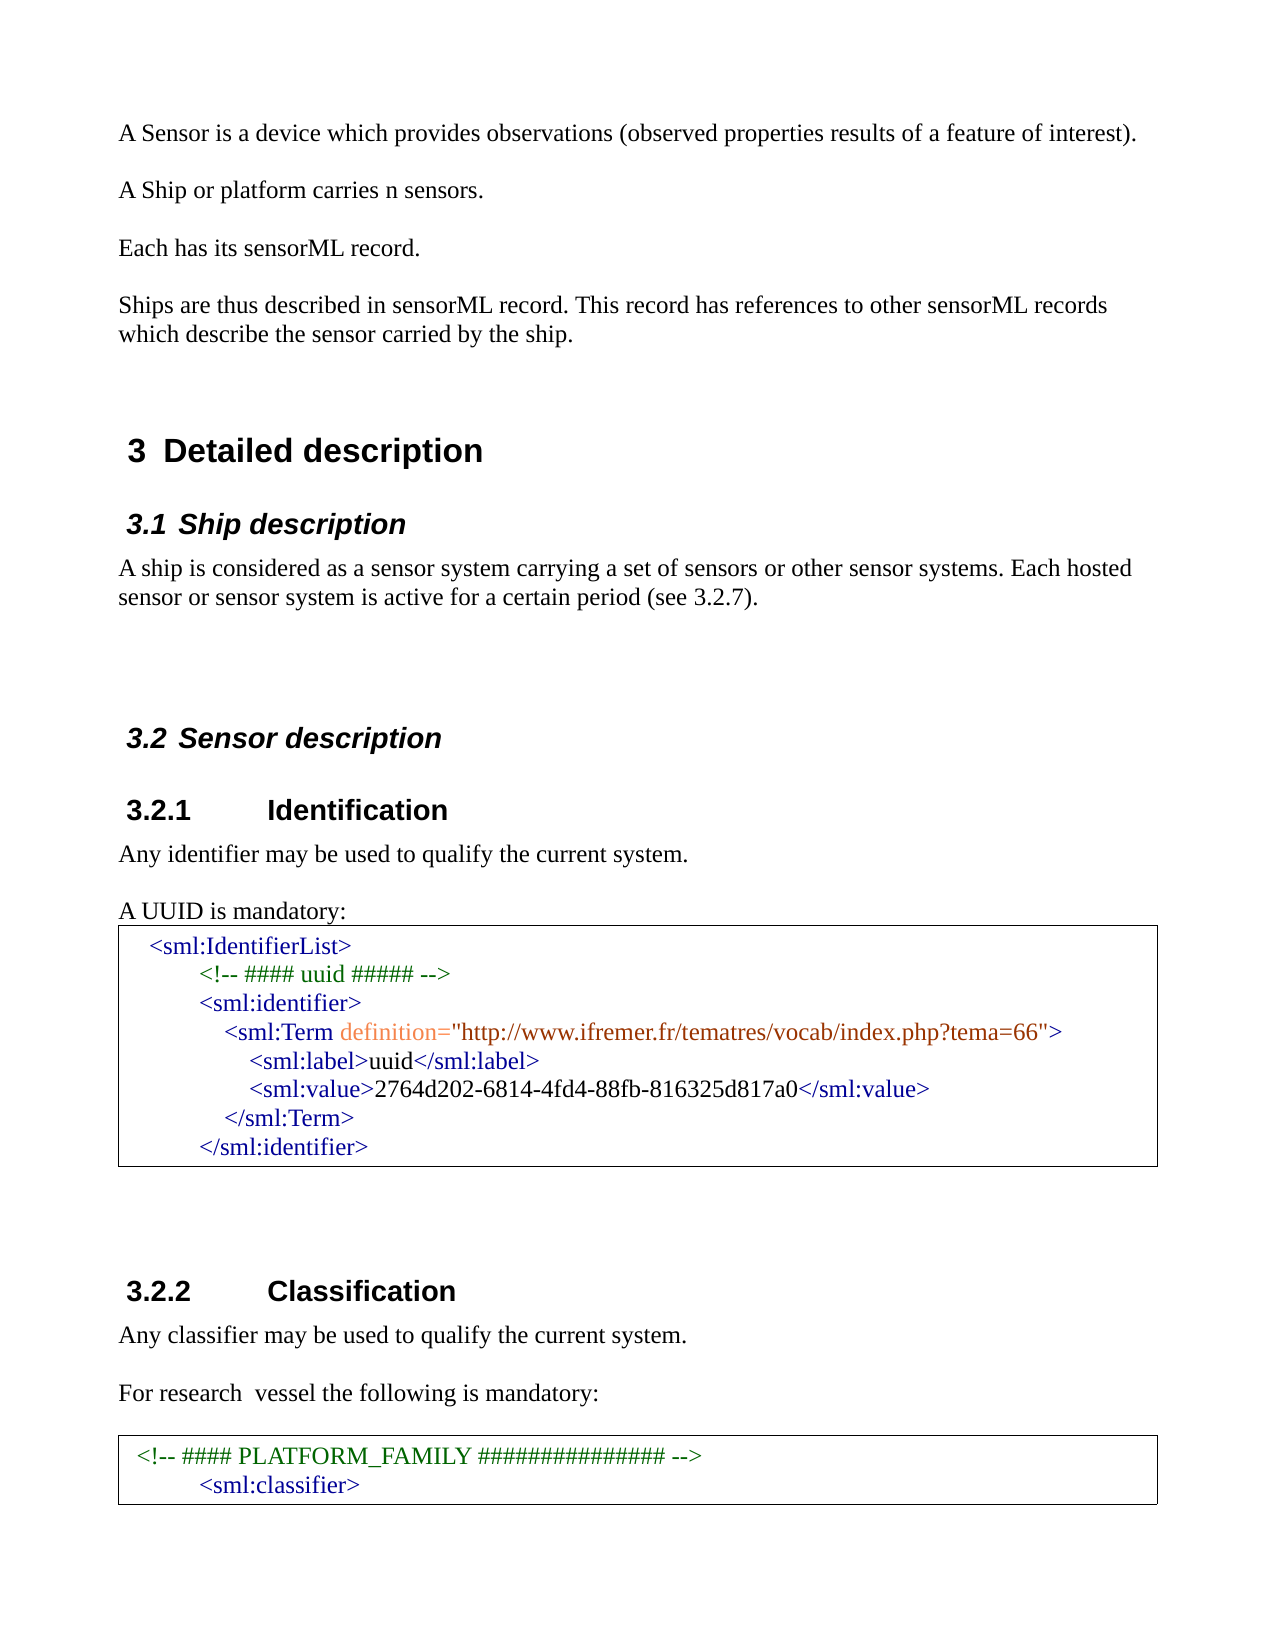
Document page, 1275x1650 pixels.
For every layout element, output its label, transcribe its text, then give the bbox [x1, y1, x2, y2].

table_header <sml:IdentifierList> <!-- #### uuid ##### --> <sml:identifier> <sml:Term definition="http://www.ifremer.fr/tematres/vocab/index.php?tema=66"> <sml:label>uuid</sml:label> <sml:value>2764d202-6814-4fd4-88fb-816325d817a0</sml:value> </sml:Term> </sml:identifier> [119, 926, 1157, 1166]
text Any identifier may be used to qualify the current system. [118, 839, 1157, 867]
subtitle Identification [118, 793, 1157, 826]
text A Sensor is a device which provides observations (observed properties results of a feature of interest). [118, 118, 1157, 147]
subtitle Sensor description [118, 722, 1157, 755]
text Each has its sensorML record. [118, 233, 1157, 262]
subtitle Detailed description [118, 431, 1157, 469]
text A Ship or platform carries n sensors. [118, 176, 1157, 204]
text A ship is considered as a sensor system carrying a set of sensors or other sensor systems. Each hosted sensor or sensor system is active for a certain period (see 3.2.7). [118, 553, 1157, 610]
subtitle Ship description [118, 507, 1157, 540]
text A UUID is mandatory: [118, 896, 1157, 925]
text Ships are thus described in sensorML record. This record has references to other sensorML records which describe the sensor carried by the ship. [118, 291, 1157, 348]
table_header <!-- #### PLATFORM_FAMILY ############### --> <sml:classifier> [119, 1436, 1157, 1504]
subtitle Classification [118, 1274, 1157, 1308]
text Any classifier may be used to qualify the current system. [118, 1320, 1157, 1349]
text For research vessel the following is mandatory: [118, 1378, 1157, 1406]
